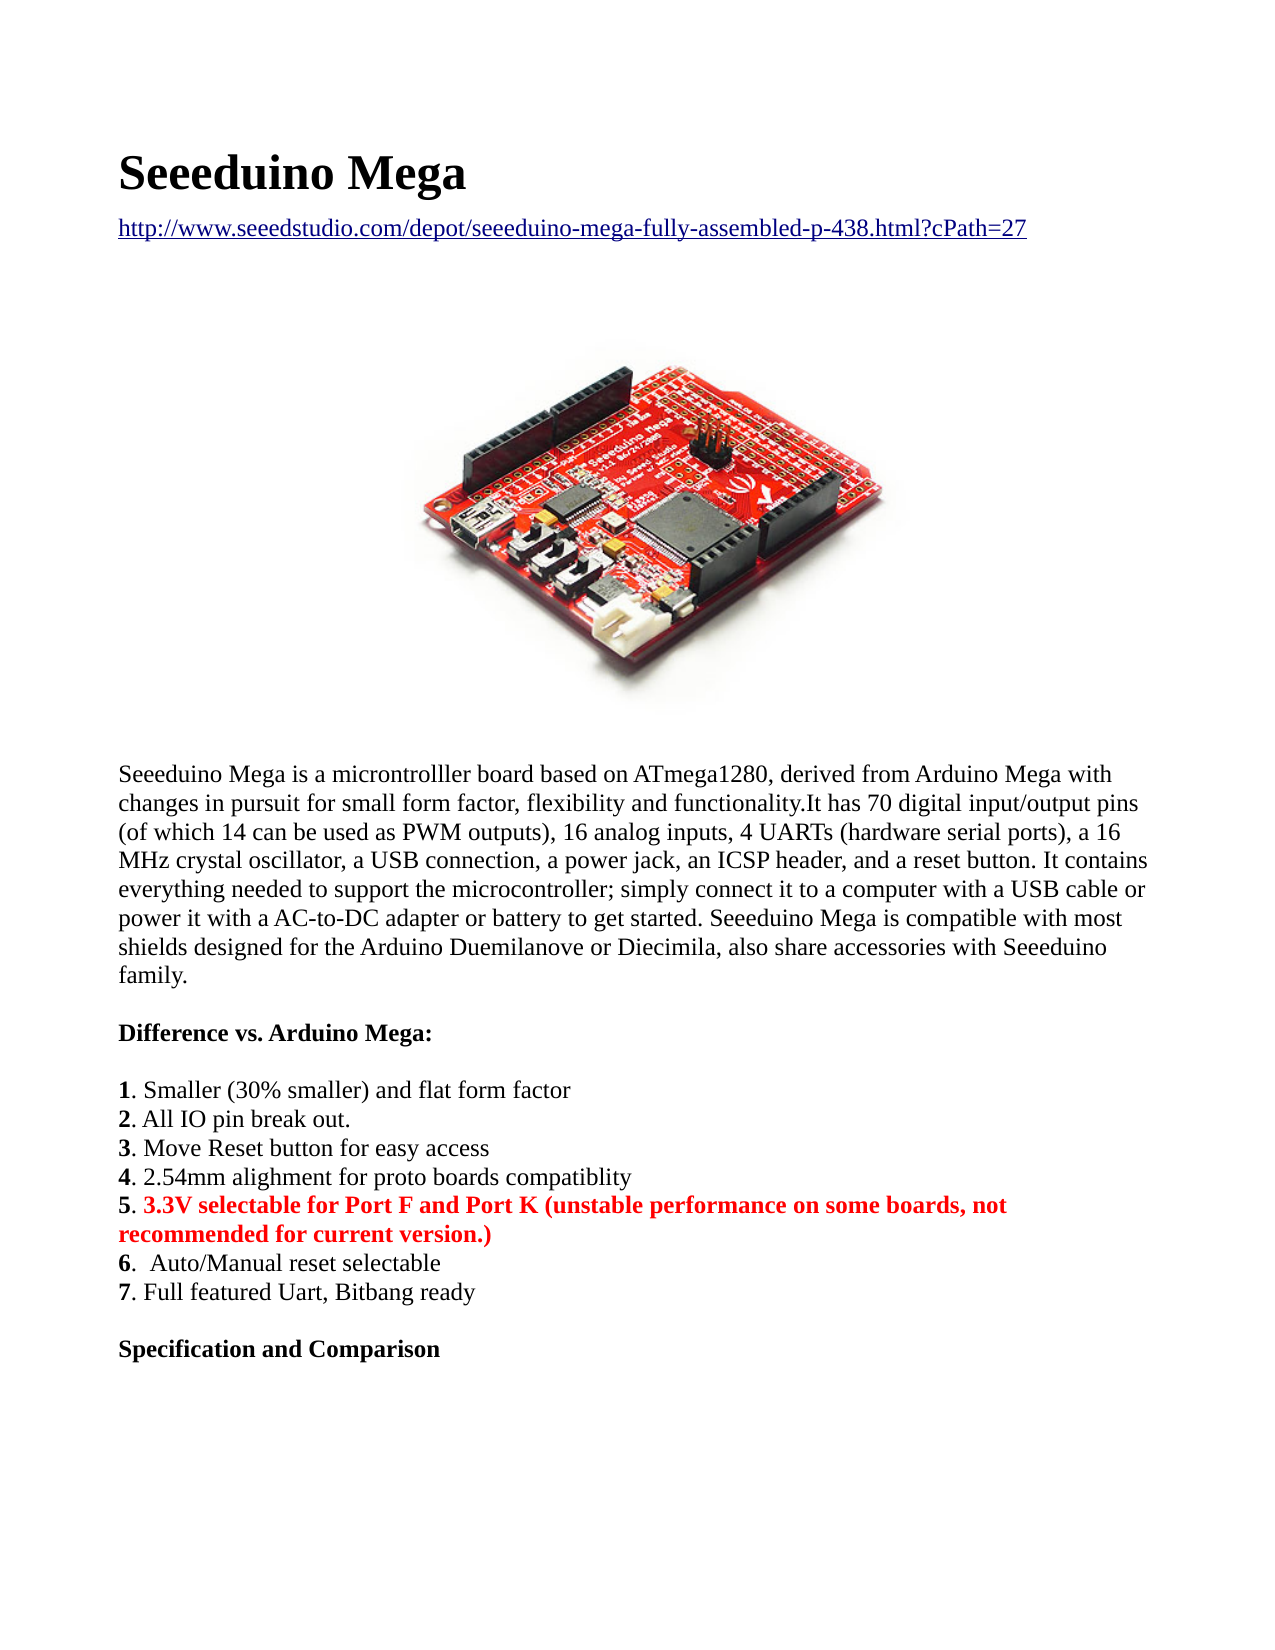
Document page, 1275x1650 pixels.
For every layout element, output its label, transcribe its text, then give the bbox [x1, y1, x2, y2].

subtitle Seeeduino Mega [118, 143, 1157, 201]
text Seeeduino Mega is a microntrolller board based on ATmega1280, derived from Arduino Mega with changes in pursuit for small form factor, flexibility and functionality.It has 70 digital input/output pins (of which 14 can be used as PWM outputs), 16 analog inputs, 4 UARTs (hardware serial ports), a 16 MHz crystal oscillator, a USB connection, a power jack, an ICSP header, and a reset button. It contains everything needed to support the microcontroller; simply connect it to a computer with a USB cable or power it with a AC-to-DC adapter or battery to get started. Seeeduino Mega is compatible with most shields designed for the Arduino Duemilanove or Diecimila, also share accessories with Seeeduino family. [118, 759, 1157, 989]
text 7. Full featured Uart, Bitbang ready [118, 1277, 1157, 1306]
text Specification and Comparison [118, 1334, 1157, 1363]
text 6. Auto/Manual reset selectable [118, 1248, 1157, 1277]
text 3. Move Reset button for easy access [118, 1133, 1157, 1162]
text 4. 2.54mm alighment for proto boards compatiblity [118, 1162, 1157, 1191]
text 5. 3.3V selectable for Port F and Port K (unstable performance on some boards, not recommended for current version.) [118, 1191, 1157, 1248]
text Difference vs. Arduino Mega: [118, 1018, 1157, 1047]
text http://www.seeedstudio.com/depot/seeeduino-mega-fully-assembled-p-438.html?cPath=27 [118, 213, 1157, 242]
picture [325, 270, 951, 740]
text 2. All IO pin break out. [118, 1104, 1157, 1133]
text 1. Smaller (30% smaller) and flat form factor [118, 1076, 1157, 1104]
